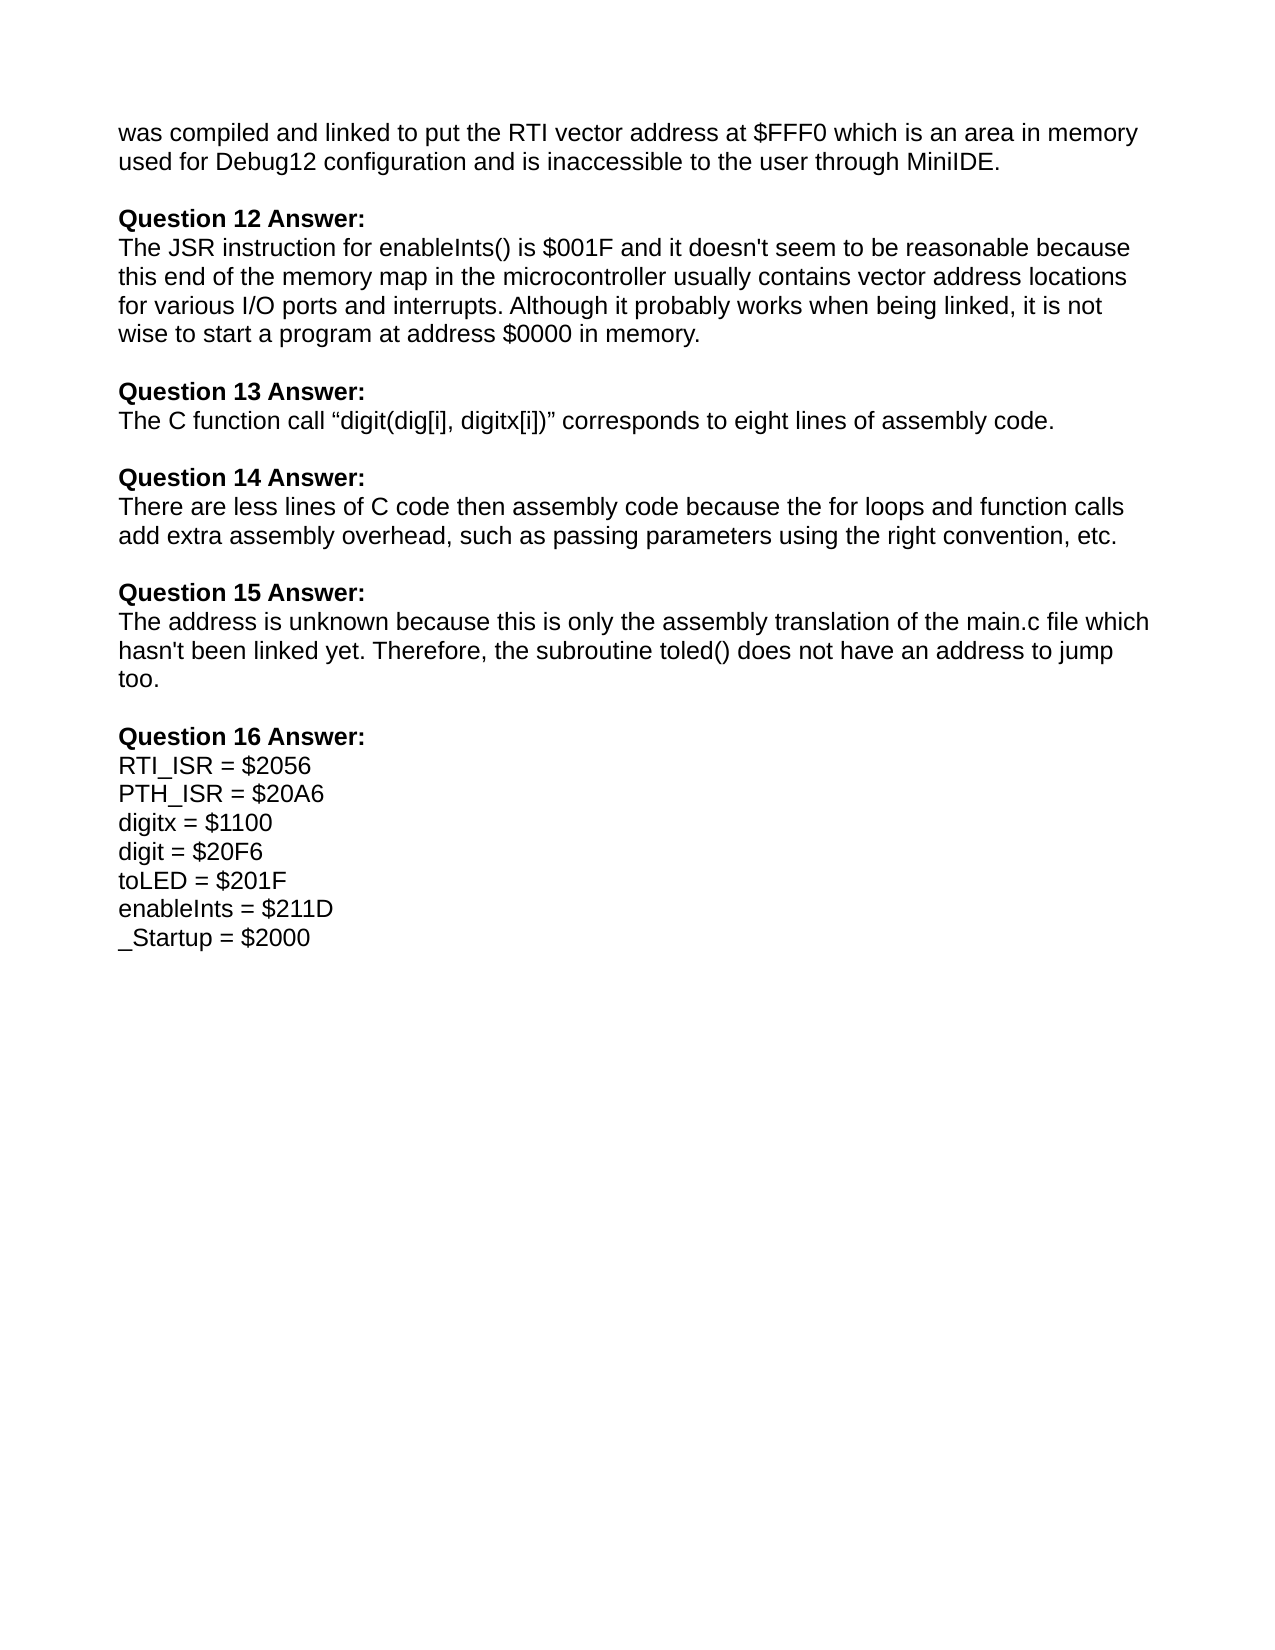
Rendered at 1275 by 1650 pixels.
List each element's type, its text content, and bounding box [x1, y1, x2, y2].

text PTH_ISR = $20A6 [118, 779, 1157, 808]
text toLED = $201F [118, 866, 1157, 894]
text _Startup = $2000 [118, 923, 1157, 952]
text The C function call “digit(dig[i], digitx[i])” corresponds to eight lines of assembly code. [118, 406, 1157, 434]
text was compiled and linked to put the RTI vector address at $FFF0 which is an area in memory used for Debug12 configuration and is inaccessible to the user through MiniIDE. [118, 118, 1157, 176]
text digit = $20F6 [118, 837, 1157, 866]
text There are less lines of C code then assembly code because the for loops and function calls add extra assembly overhead, such as passing parameters using the right convention, etc. [118, 492, 1157, 549]
text enableInts = $211D [118, 894, 1157, 923]
text Question 16 Answer: [118, 722, 1157, 751]
text Question 13 Answer: [118, 377, 1157, 406]
text The address is unknown because this is only the assembly translation of the main.c file which hasn't been linked yet. Therefore, the subroutine toled() does not have an address to jump too. [118, 607, 1157, 693]
text Question 15 Answer: [118, 578, 1157, 607]
text Question 12 Answer: [118, 204, 1157, 233]
text digitx = $1100 [118, 808, 1157, 837]
text Question 14 Answer: [118, 463, 1157, 492]
text RTI_ISR = $2056 [118, 751, 1157, 779]
text The JSR instruction for enableInts() is $001F and it doesn't seem to be reasonable because this end of the memory map in the microcontroller usually contains vector address locations for various I/O ports and interrupts. Although it probably works when being linked, it is not wise to start a program at address $0000 in memory. [118, 233, 1157, 348]
